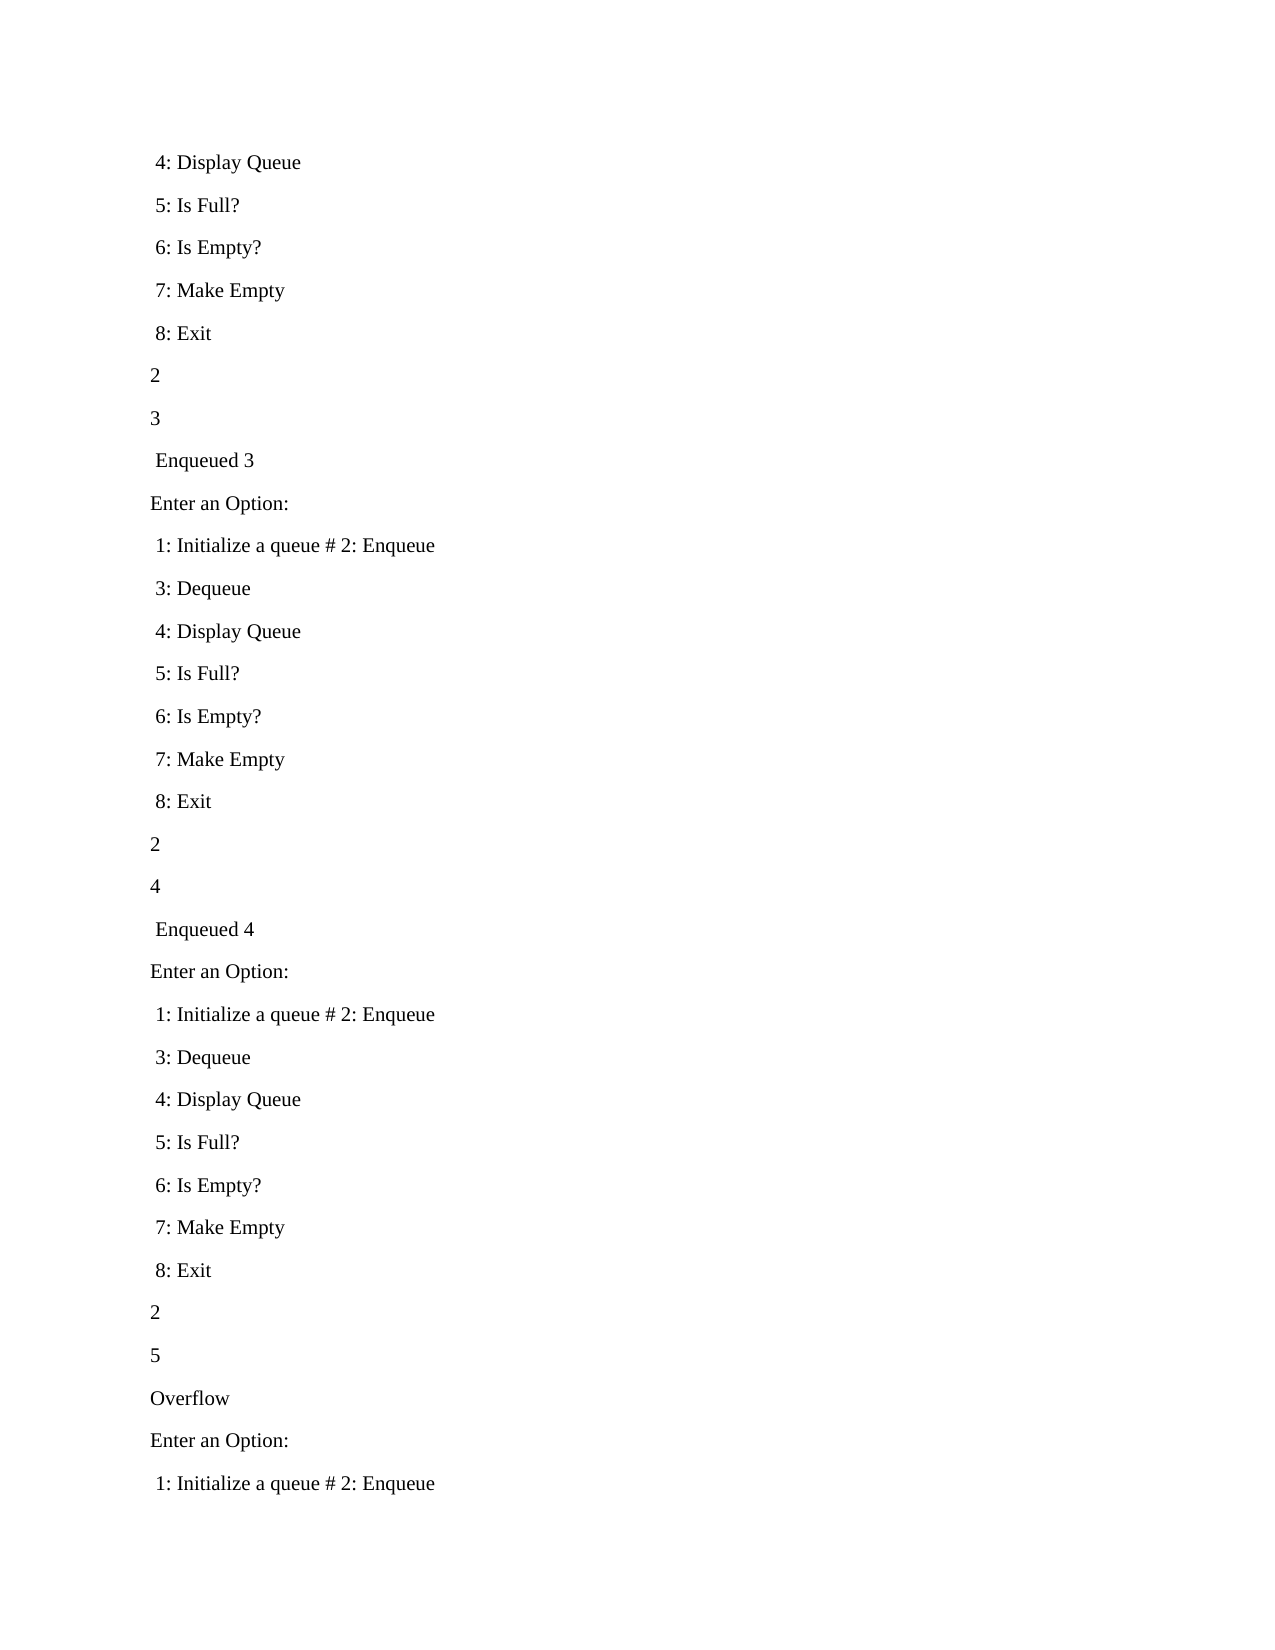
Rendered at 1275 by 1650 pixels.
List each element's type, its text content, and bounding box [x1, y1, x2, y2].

text 4: Display Queue [150, 1087, 1125, 1111]
text Enter an Option: [150, 491, 1125, 515]
text 3: Dequeue [150, 1045, 1125, 1069]
text Enter an Option: [150, 1428, 1125, 1452]
text 2 [150, 363, 1125, 387]
text 2 [150, 832, 1125, 856]
text 5: Is Full? [150, 193, 1125, 217]
text Enqueued 3 [150, 448, 1125, 472]
text 8: Exit [150, 789, 1125, 813]
text 4: Display Queue [150, 150, 1125, 174]
text 6: Is Empty? [150, 1172, 1125, 1197]
text 1: Initialize a queue # 2: Enqueue [150, 533, 1125, 557]
text 3 [150, 406, 1125, 430]
text 6: Is Empty? [150, 235, 1125, 259]
text 5: Is Full? [150, 661, 1125, 685]
text 1: Initialize a queue # 2: Enqueue [150, 1471, 1125, 1495]
text 6: Is Empty? [150, 704, 1125, 728]
text 8: Exit [150, 320, 1125, 344]
text 5 [150, 1343, 1125, 1367]
text 5: Is Full? [150, 1130, 1125, 1154]
text Enter an Option: [150, 959, 1125, 983]
text 2 [150, 1300, 1125, 1324]
text Overflow [150, 1386, 1125, 1409]
text 7: Make Empty [150, 1215, 1125, 1239]
text 7: Make Empty [150, 278, 1125, 302]
text 1: Initialize a queue # 2: Enqueue [150, 1002, 1125, 1026]
text 4: Display Queue [150, 619, 1125, 643]
text 7: Make Empty [150, 746, 1125, 771]
text 8: Exit [150, 1258, 1125, 1282]
text 4 [150, 874, 1125, 898]
text 3: Dequeue [150, 576, 1125, 600]
text Enqueued 4 [150, 917, 1125, 941]
